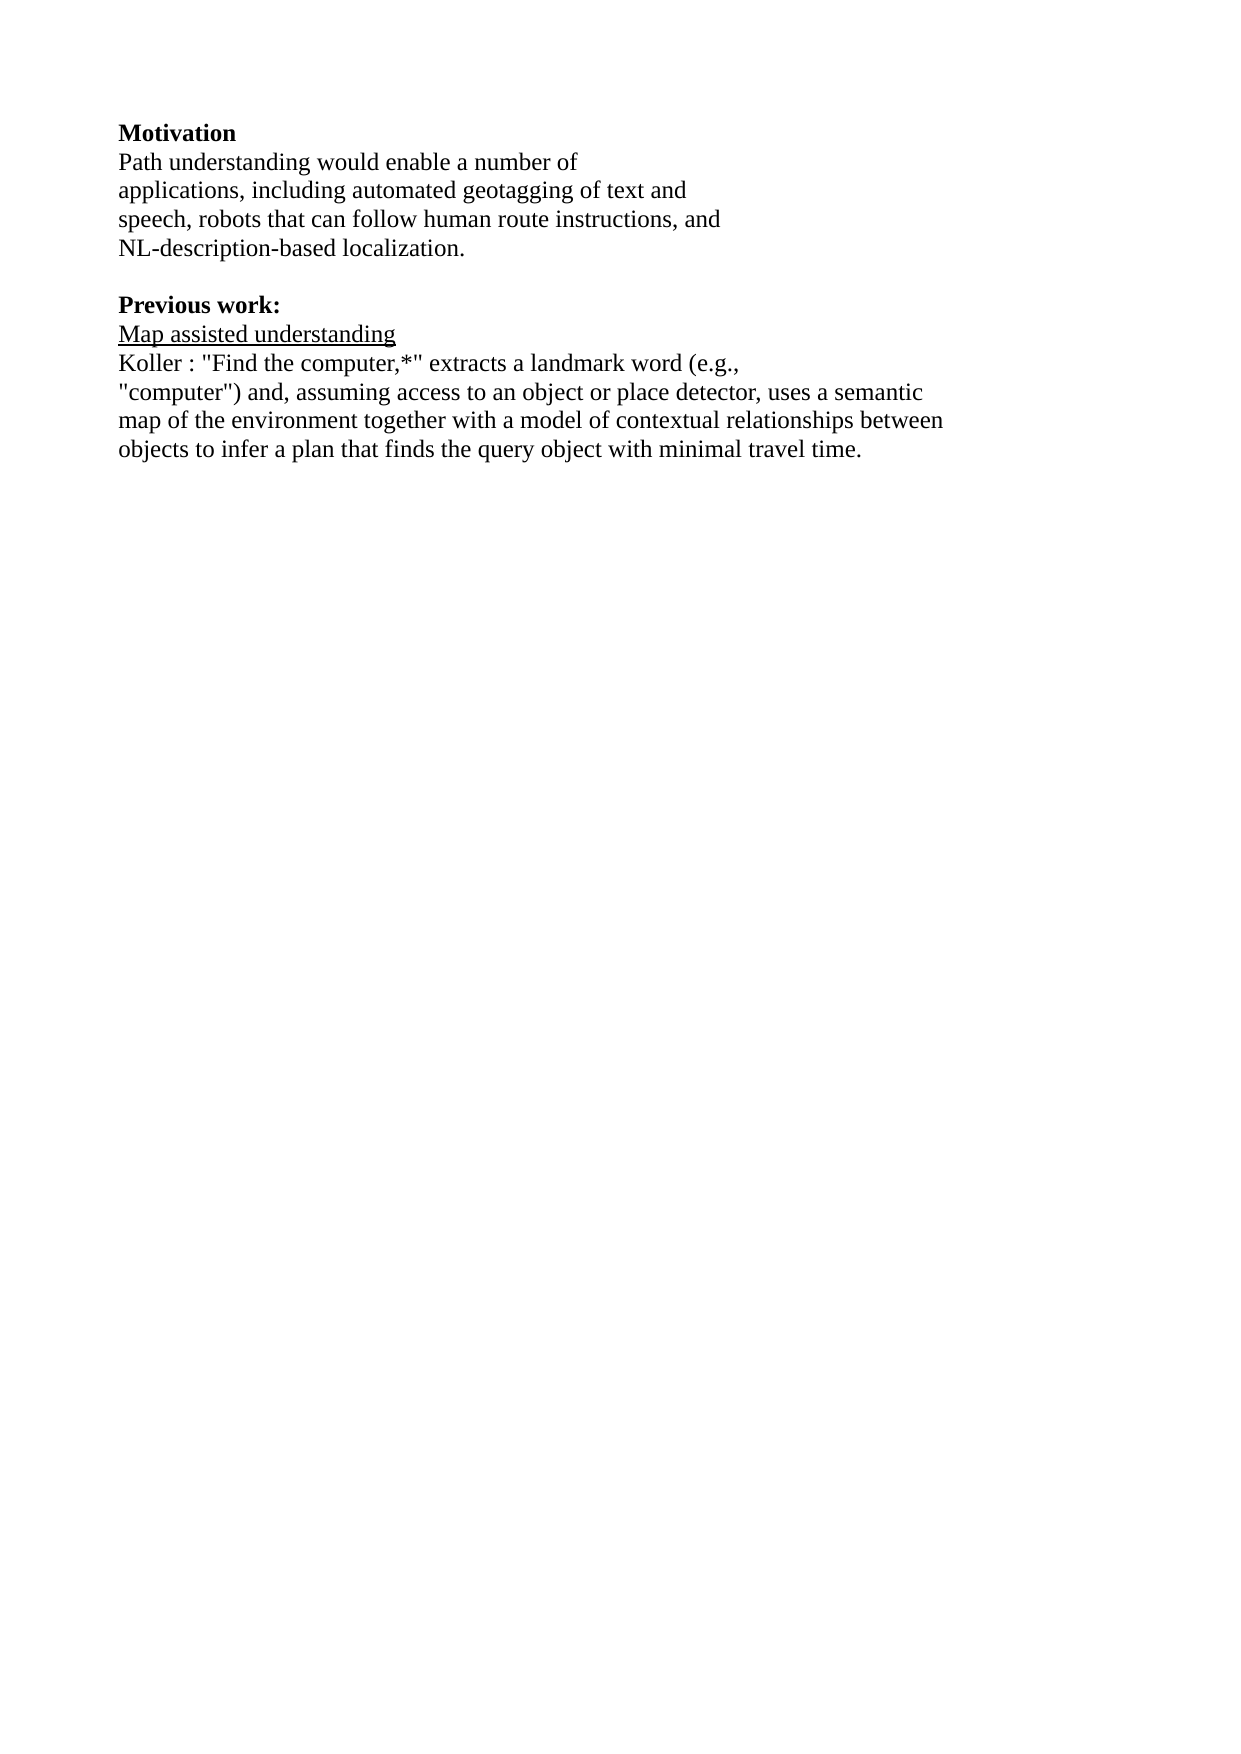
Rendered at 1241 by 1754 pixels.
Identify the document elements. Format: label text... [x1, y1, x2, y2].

text objects to infer a plan that finds the query object with minimal travel time. [118, 434, 1122, 463]
text speech, robots that can follow human route instructions, and [118, 204, 1122, 233]
text Path understanding would enable a number of [118, 147, 1122, 176]
text Koller : "Find the computer,*" extracts a landmark word (e.g., [118, 348, 1122, 377]
text applications, including automated geotagging of text and [118, 176, 1122, 204]
text "computer") and, assuming access to an object or place detector, uses a semantic [118, 377, 1122, 406]
text map of the environment together with a model of contextual relationships between [118, 406, 1122, 434]
text Previous work: [118, 291, 1122, 319]
text Map assisted understanding [118, 319, 1122, 348]
text NL-description-based localization. [118, 233, 1122, 262]
text Motivation [118, 118, 1122, 147]
